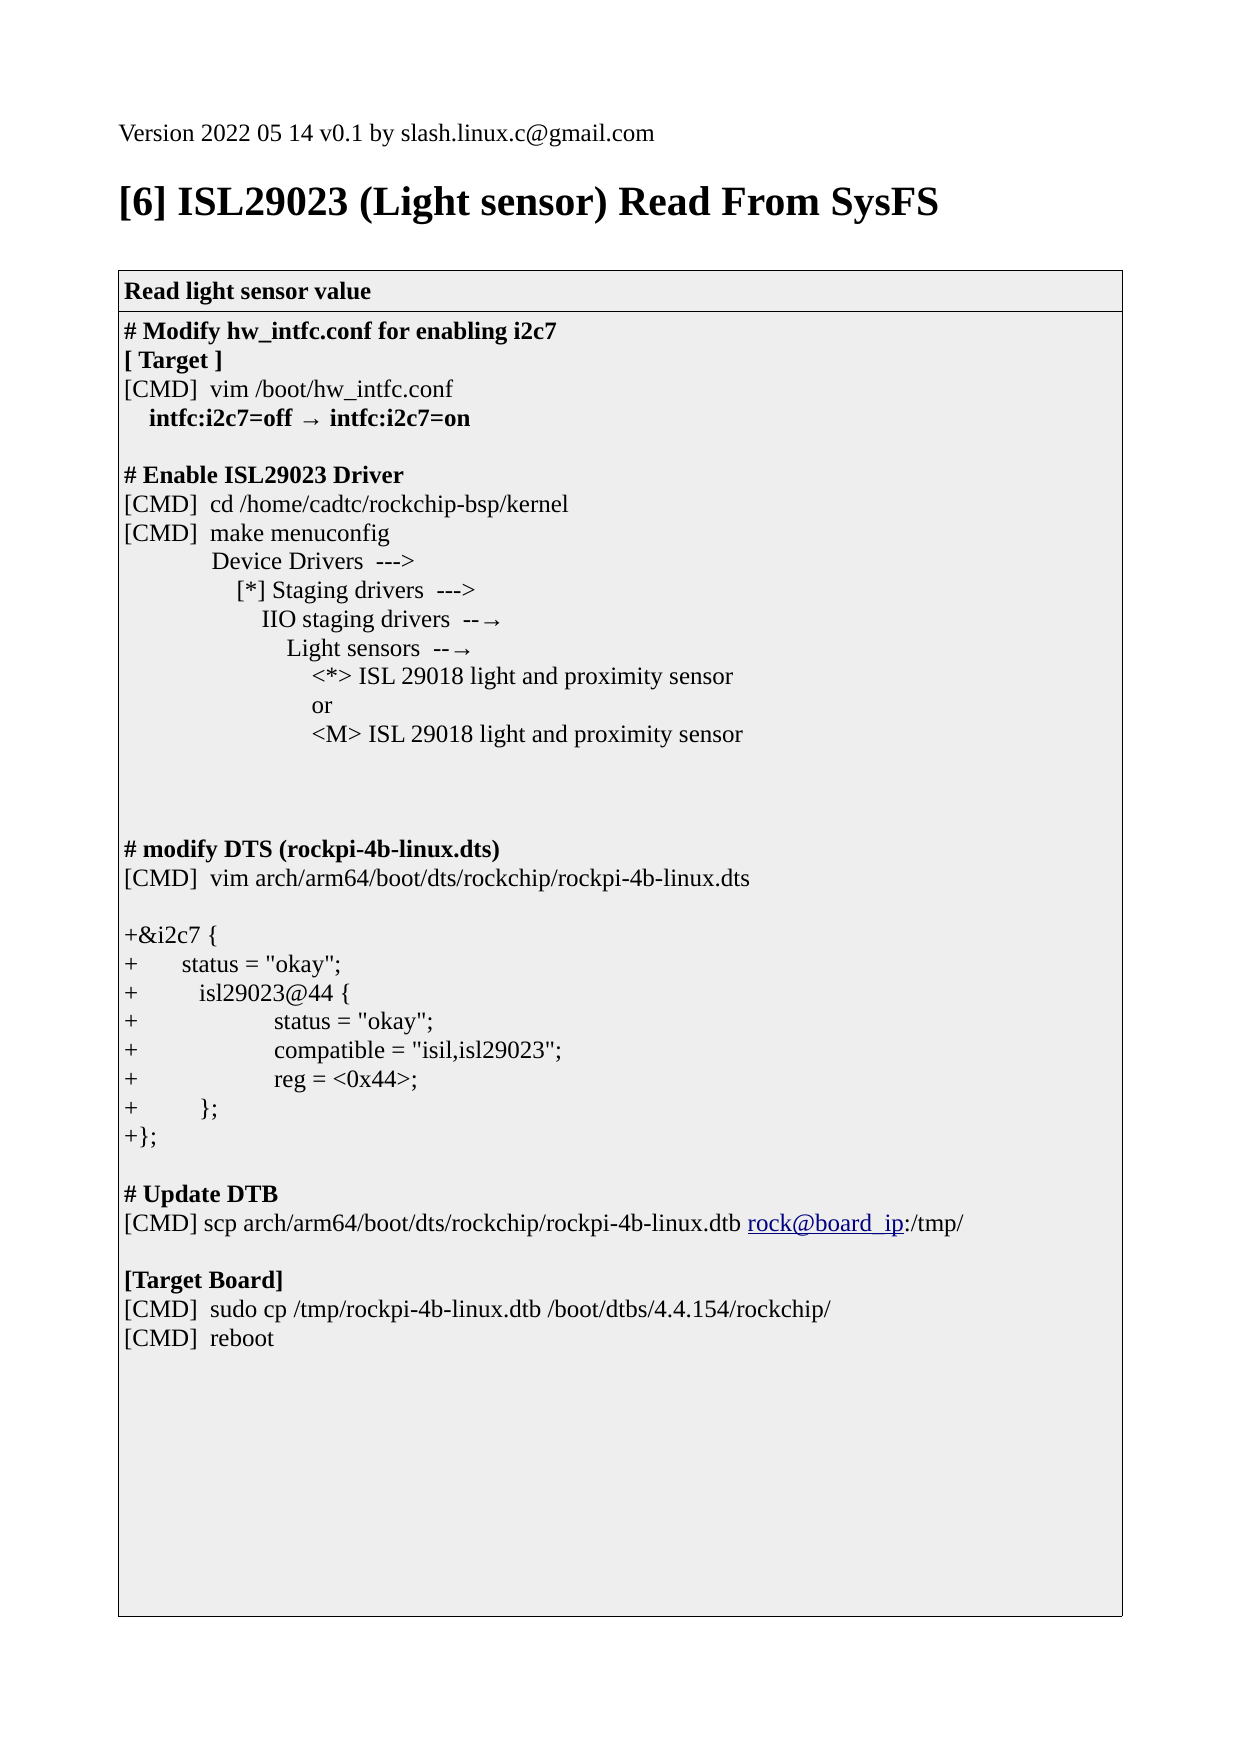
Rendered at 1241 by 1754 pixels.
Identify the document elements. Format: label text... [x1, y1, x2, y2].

table_header Read light sensor value [119, 271, 1122, 311]
table_cell # Modify hw_intfc.conf for enabling i2c7 [ Target ] [CMD] vim /boot/hw_intfc.conf intfc:i2c7=off → intfc:i2c7=on # Enable ISL29023 Driver [CMD] cd /home/cadtc/rockchip-bsp/kernel [CMD] make menuconfig Device Drivers ---> [*] Staging drivers ---> IIO staging drivers --→ Light sensors --→ <*> ISL 29018 light and proximity sensor or <M> ISL 29018 light and proximity sensor # modify DTS (rockpi-4b-linux.dts) [CMD] vim arch/arm64/boot/dts/rockchip/rockpi-4b-linux.dts +&i2c7 { + status = "okay"; + isl29023@44 { + status = "okay"; + compatible = "isil,isl29023"; + reg = <0x44>; + }; +}; # Update DTB [CMD] scp arch/arm64/boot/dts/rockchip/rockpi-4b-linux.dtb rock@board_ip:/tmp/ [Target Board] [CMD] sudo cp /tmp/rockpi-4b-linux.dtb /boot/dtbs/4.4.154/rockchip/ [CMD] reboot [119, 312, 1122, 1616]
subtitle [6] ISL29023 (Light sensor) Read From SysFS [118, 176, 1122, 258]
